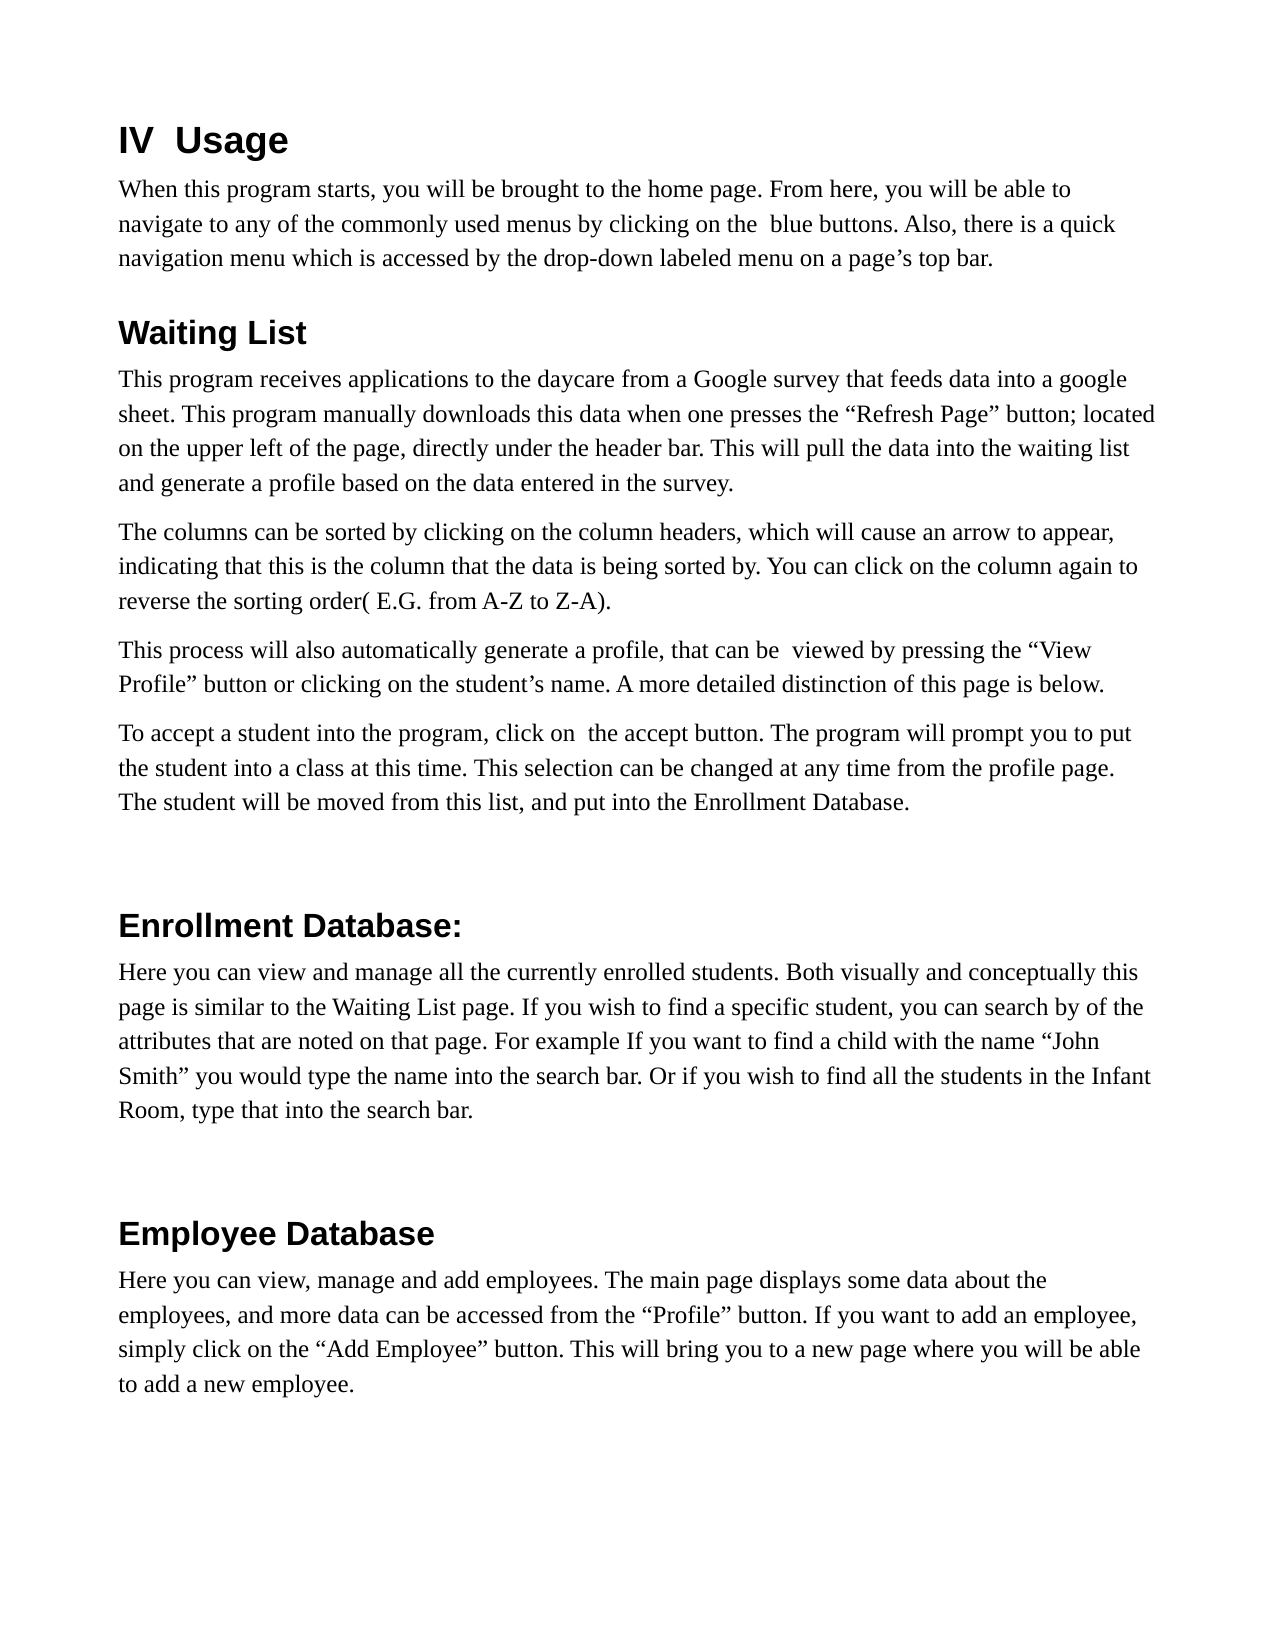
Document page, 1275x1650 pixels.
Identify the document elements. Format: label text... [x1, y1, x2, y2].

text The columns can be sorted by clicking on the column headers, which will cause an arrow to appear, indicating that this is the column that the data is being sorted by. You can click on the column again to reverse the sorting order( E.G. from A-Z to Z-A). [118, 517, 1157, 614]
subtitle Employee Database [118, 1214, 1157, 1253]
subtitle Enrollment Database: [118, 906, 1157, 945]
text To accept a student into the program, click on the accept button. The program will prompt you to put the student into a class at this time. This selection can be changed at any time from the profile page. The student will be moved from this list, and put into the Enrollment Database. [118, 718, 1157, 816]
subtitle IV Usage [118, 118, 1157, 162]
text Here you can view, manage and add employees. The main page displays some data about the employees, and more data can be accessed from the “Profile” button. If you want to add an employee, simply click on the “Add Employee” button. This will bring you to a new page where you will be able to add a new employee. [118, 1265, 1157, 1398]
text This process will also automatically generate a profile, that can be viewed by pressing the “View Profile” button or clicking on the student’s name. A more detailed distinction of this page is below. [118, 635, 1157, 698]
text This program receives applications to the daycare from a Google survey that feeds data into a google sheet. This program manually downloads this data when one presses the “Refresh Page” button; located on the upper left of the page, directly under the header bar. This will pull the data into the waiting list and generate a profile based on the data entered in the survey. [118, 364, 1157, 496]
text When this program starts, you will be brought to the home page. From here, you will be able to navigate to any of the commonly used menus by clicking on the blue buttons. Also, there is a quick navigation menu which is accessed by the drop-down labeled menu on a page’s top bar. [118, 174, 1157, 272]
text Here you can view and manage all the currently enrolled students. Both visually and conceptually this page is similar to the Waiting List page. If you wish to find a specific student, you can search by of the attributes that are noted on that page. For example If you want to find a child with the name “John Smith” you would type the name into the search bar. Or if you wish to find all the students in the Infant Room, type that into the search bar. [118, 957, 1157, 1124]
subtitle Waiting List [118, 313, 1157, 352]
